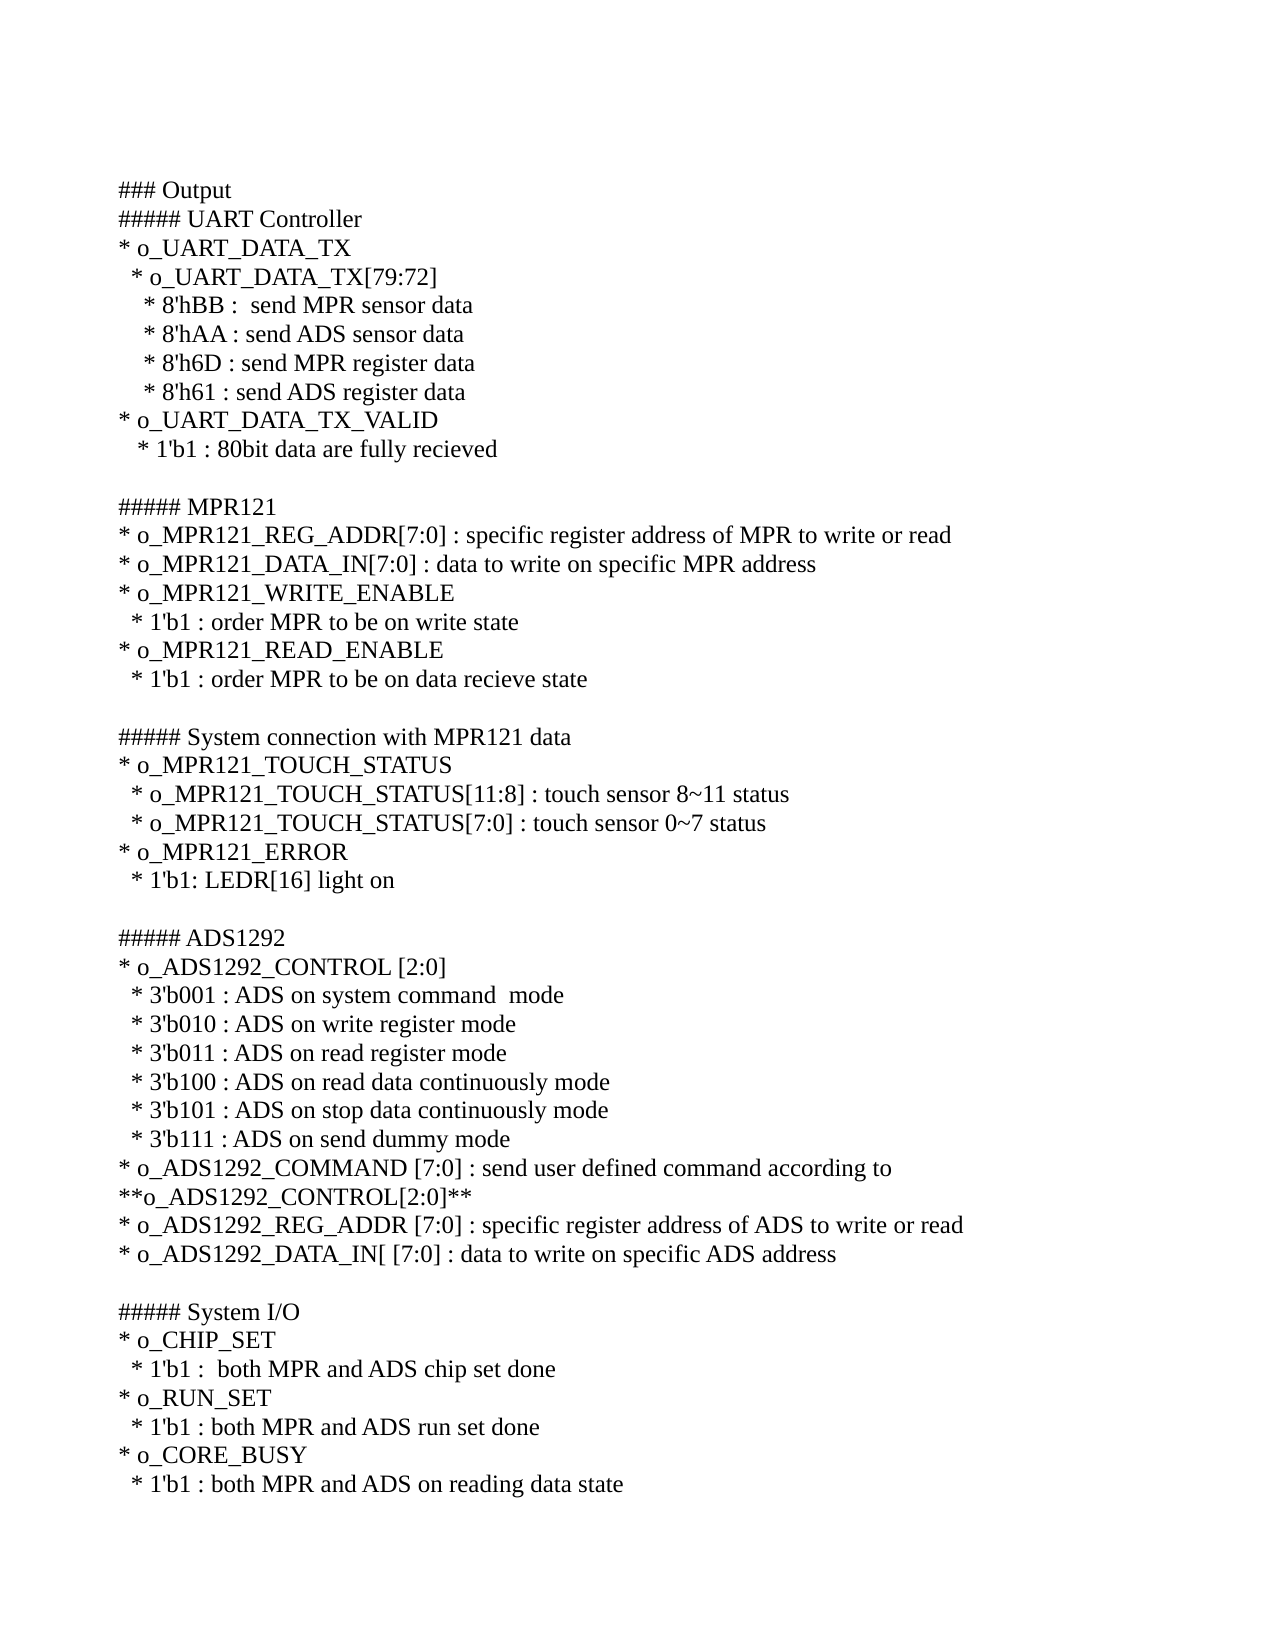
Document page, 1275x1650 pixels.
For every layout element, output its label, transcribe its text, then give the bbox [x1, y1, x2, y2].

text * o_MPR121_TOUCH_STATUS[11:8] : touch sensor 8~11 status [118, 779, 1157, 808]
text * 8'h6D : send MPR register data [118, 348, 1157, 377]
text ### Output [118, 176, 1157, 204]
text * 1'b1 : both MPR and ADS on reading data state [118, 1469, 1157, 1498]
text ##### System I/O [118, 1297, 1157, 1326]
text * 1'b1 : order MPR to be on write state [118, 607, 1157, 636]
text ##### ADS1292 [118, 923, 1157, 952]
text * 3'b100 : ADS on read data continuously mode [118, 1067, 1157, 1096]
text * o_MPR121_DATA_IN[7:0] : data to write on specific MPR address [118, 549, 1157, 578]
text * 3'b101 : ADS on stop data continuously mode [118, 1096, 1157, 1124]
text * o_CHIP_SET [118, 1326, 1157, 1354]
text * o_RUN_SET [118, 1383, 1157, 1412]
text ##### UART Controller [118, 204, 1157, 233]
text * o_MPR121_REG_ADDR[7:0] : specific register address of MPR to write or read [118, 521, 1157, 549]
text * o_MPR121_TOUCH_STATUS [118, 751, 1157, 779]
text * 8'hAA : send ADS sensor data [118, 319, 1157, 348]
text * 1'b1 : both MPR and ADS chip set done [118, 1354, 1157, 1383]
text * 3'b010 : ADS on write register mode [118, 1009, 1157, 1038]
text * o_UART_DATA_TX [118, 233, 1157, 262]
text * 1'b1 : order MPR to be on data recieve state [118, 664, 1157, 693]
text * o_MPR121_ERROR [118, 837, 1157, 866]
text * o_MPR121_WRITE_ENABLE [118, 578, 1157, 607]
text * o_ADS1292_CONTROL [2:0] [118, 952, 1157, 981]
text * o_UART_DATA_TX[79:72] [118, 262, 1157, 291]
text * o_ADS1292_REG_ADDR [7:0] : specific register address of ADS to write or read [118, 1211, 1157, 1239]
text * o_MPR121_READ_ENABLE [118, 636, 1157, 664]
text * o_CORE_BUSY [118, 1441, 1157, 1469]
text ##### System connection with MPR121 data [118, 722, 1157, 751]
text * 1'b1 : 80bit data are fully recieved [118, 434, 1157, 463]
text * 8'hBB : send MPR sensor data [118, 291, 1157, 319]
text * 3'b111 : ADS on send dummy mode [118, 1124, 1157, 1153]
text * o_ADS1292_COMMAND [7:0] : send user defined command according to **o_ADS1292_CONTROL[2:0]** [118, 1153, 1157, 1211]
text * 1'b1 : both MPR and ADS run set done [118, 1412, 1157, 1441]
text * 3'b011 : ADS on read register mode [118, 1038, 1157, 1067]
text * 8'h61 : send ADS register data [118, 377, 1157, 406]
text * o_MPR121_TOUCH_STATUS[7:0] : touch sensor 0~7 status [118, 808, 1157, 837]
text ##### MPR121 [118, 492, 1157, 521]
text * o_UART_DATA_TX_VALID [118, 406, 1157, 434]
text * 1'b1: LEDR[16] light on [118, 866, 1157, 894]
text * 3'b001 : ADS on system command mode [118, 981, 1157, 1009]
text * o_ADS1292_DATA_IN[ [7:0] : data to write on specific ADS address [118, 1239, 1157, 1268]
